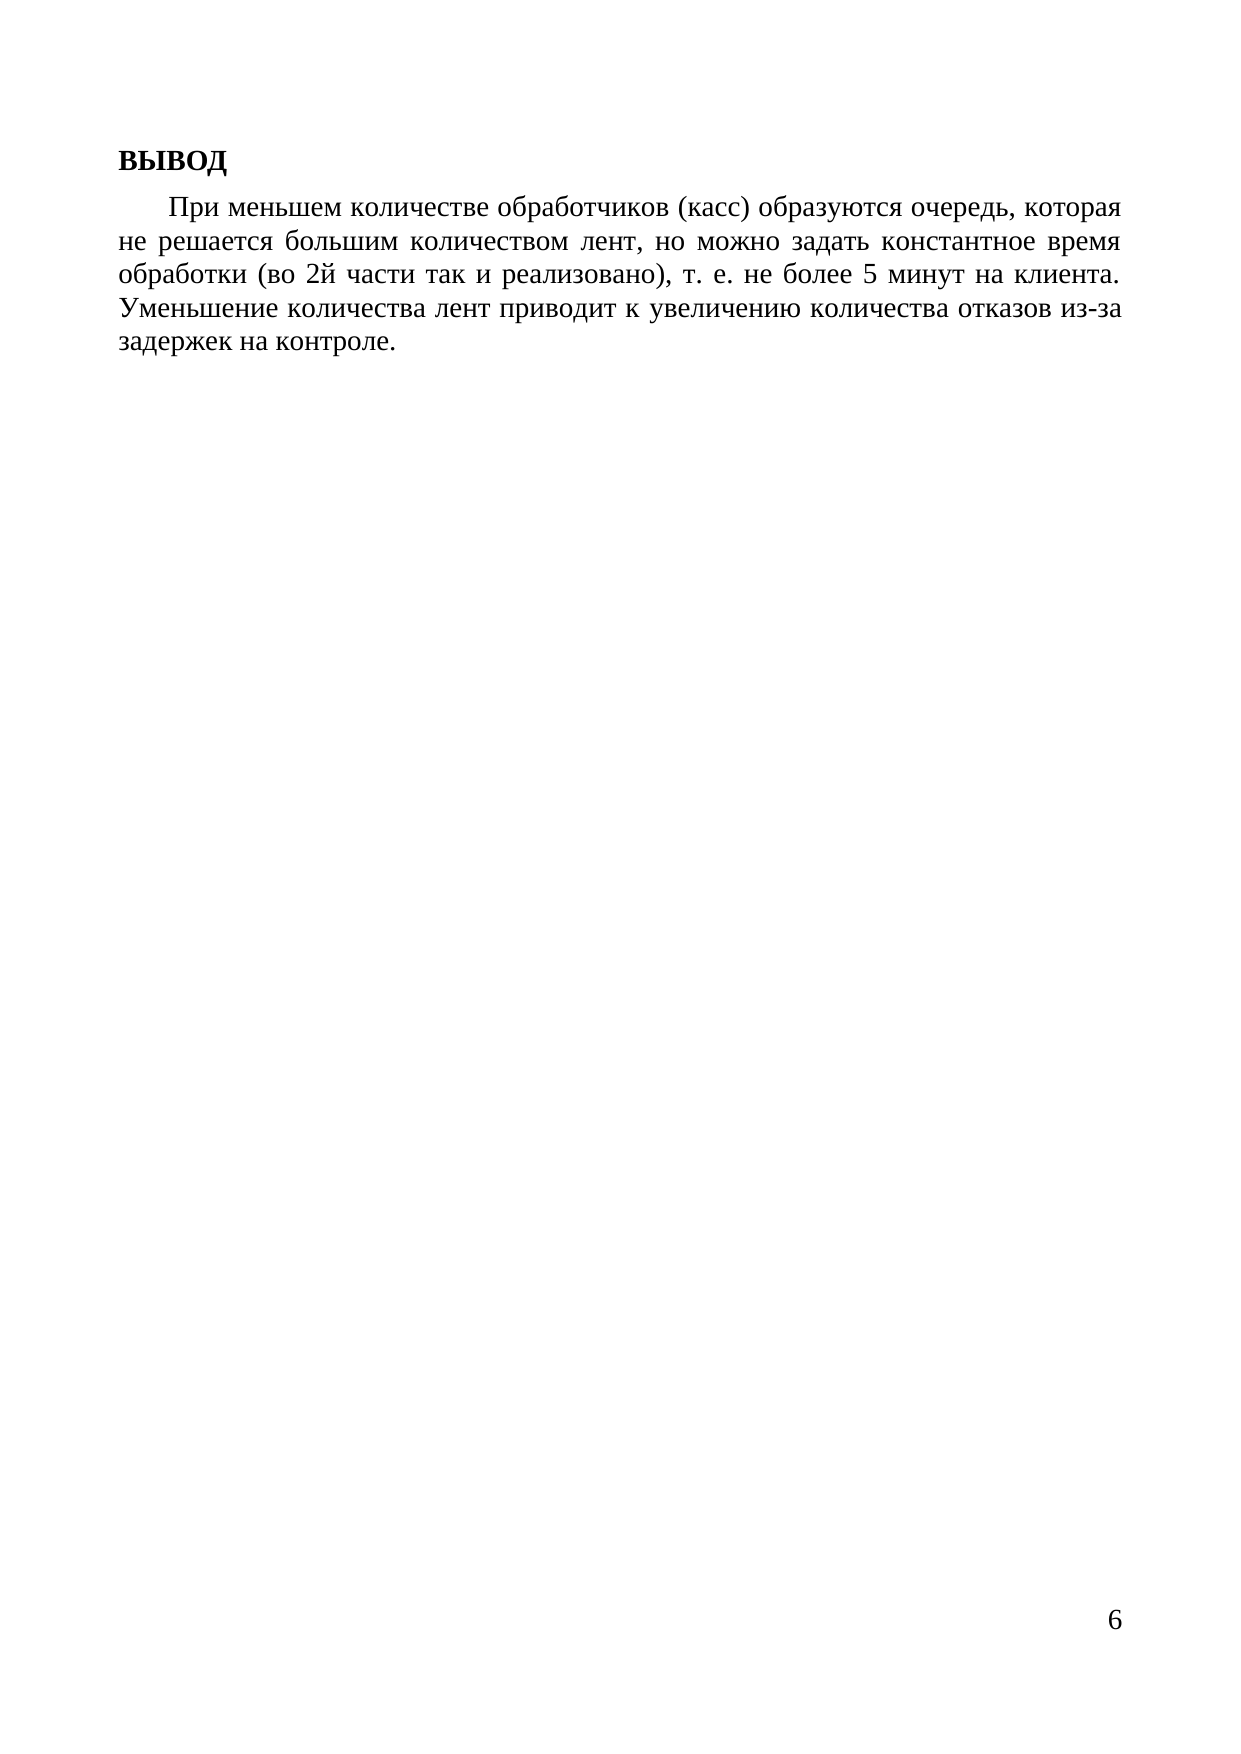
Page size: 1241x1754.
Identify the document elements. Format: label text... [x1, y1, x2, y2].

text При меньшем количестве обработчиков (касс) образуются очередь, которая не решается большим количеством лент, но можно задать константное время обработки (во 2й части так и реализовано), т. е. не более 5 минут на клиента. Уменьшение количества лент приводит к увеличению количества отказов из-за задержек на контроле. [118, 189, 1122, 357]
subtitle ВЫВОД [118, 143, 1122, 177]
